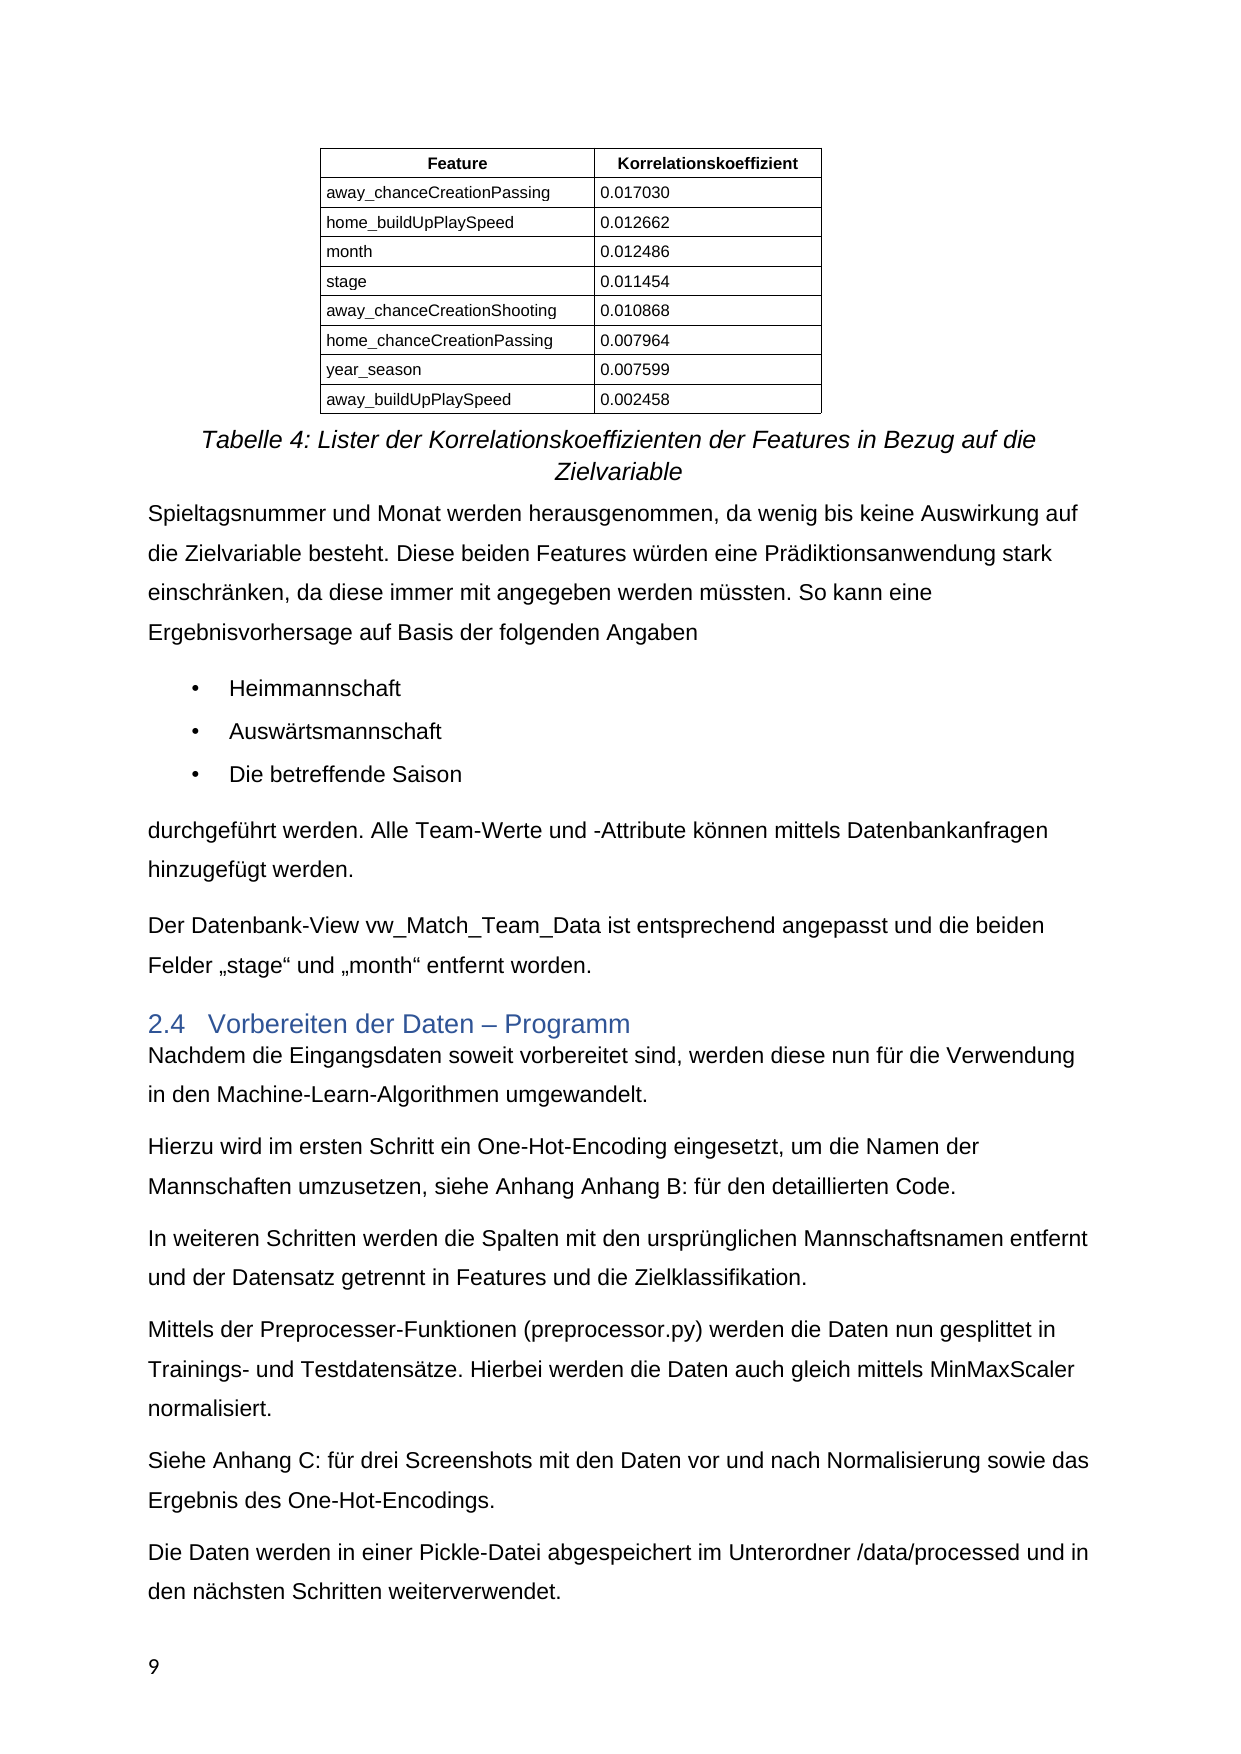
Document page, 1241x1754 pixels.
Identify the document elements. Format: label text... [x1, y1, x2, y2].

table_cell away_buildUpPlaySpeed [321, 385, 594, 413]
table_cell 0.011454 [595, 267, 821, 295]
table_header Korrelationskoeffizient [595, 149, 821, 177]
table_cell home_buildUpPlaySpeed [321, 208, 594, 236]
table_header Feature [321, 149, 594, 177]
table_cell home_chanceCreationPassing [321, 326, 594, 354]
text Hierzu wird im ersten Schritt ein One-Hot-Encoding eingesetzt, um die Namen der Mannschaften umzusetzen, siehe Anhang Anhang B: für den detaillierten Code. [148, 1133, 1093, 1199]
text Siehe Anhang C: für drei Screenshots mit den Daten vor und nach Normalisierung sowie das Ergebnis des One-Hot-Encodings. [148, 1447, 1093, 1513]
text Tabelle 4: Lister der Korrelationskoeffizienten der Features in Bezug auf die Zielvariable [148, 426, 1093, 485]
table_cell 0.017030 [595, 178, 821, 207]
text Die Daten werden in einer Pickle-Datei abgespeichert im Unterordner /data/processed und in den nächsten Schritten weiterverwendet. [148, 1539, 1093, 1604]
text Spieltagsnummer und Monat werden herausgenommen, da wenig bis keine Auswirkung auf die Zielvariable besteht. Diese beiden Features würden eine Prädiktionsanwendung stark einschränken, da diese immer mit angegeben werden müssten. So kann eine Ergebnisvorhersage auf Basis der folgenden Angaben [148, 500, 1093, 645]
list Heimmannschaft [191, 675, 1093, 701]
table_cell year_season [321, 355, 594, 383]
list Auswärtsmannschaft [191, 718, 1093, 744]
table_cell 0.007964 [595, 326, 821, 354]
text durchgeführt werden. Alle Team-Werte und -Attribute können mittels Datenbankanfragen hinzugefügt werden. [148, 817, 1093, 883]
table_cell 0.002458 [595, 385, 821, 413]
text Nachdem die Eingangsdaten soweit vorbereitet sind, werden diese nun für die Verwendung in den Machine-Learn-Algorithmen umgewandelt. [148, 1042, 1093, 1108]
table_cell 0.010868 [595, 296, 821, 324]
table_cell stage [321, 267, 594, 295]
text Mittels der Preprocesser-Funktionen (preprocessor.py) werden die Daten nun gesplittet in Trainings- und Testdatensätze. Hierbei werden die Daten auch gleich mittels MinMaxScaler normalisiert. [148, 1316, 1093, 1422]
list Die betreffende Saison [191, 761, 1093, 787]
table_cell 0.012662 [595, 208, 821, 236]
table_cell 0.007599 [595, 355, 821, 383]
subtitle Vorbereiten der Daten – Programm [148, 1008, 1093, 1039]
text Der Datenbank-View vw_Match_Team_Data ist entsprechend angepasst und die beiden Felder „stage“ und „month“ entfernt worden. [148, 912, 1093, 978]
table_cell away_chanceCreationPassing [321, 178, 594, 207]
table_cell away_chanceCreationShooting [321, 296, 594, 324]
table_cell 0.012486 [595, 237, 821, 266]
text In weiteren Schritten werden die Spalten mit den ursprünglichen Mannschaftsnamen entfernt und der Datensatz getrennt in Features und die Zielklassifikation. [148, 1225, 1093, 1291]
table_cell month [321, 237, 594, 266]
